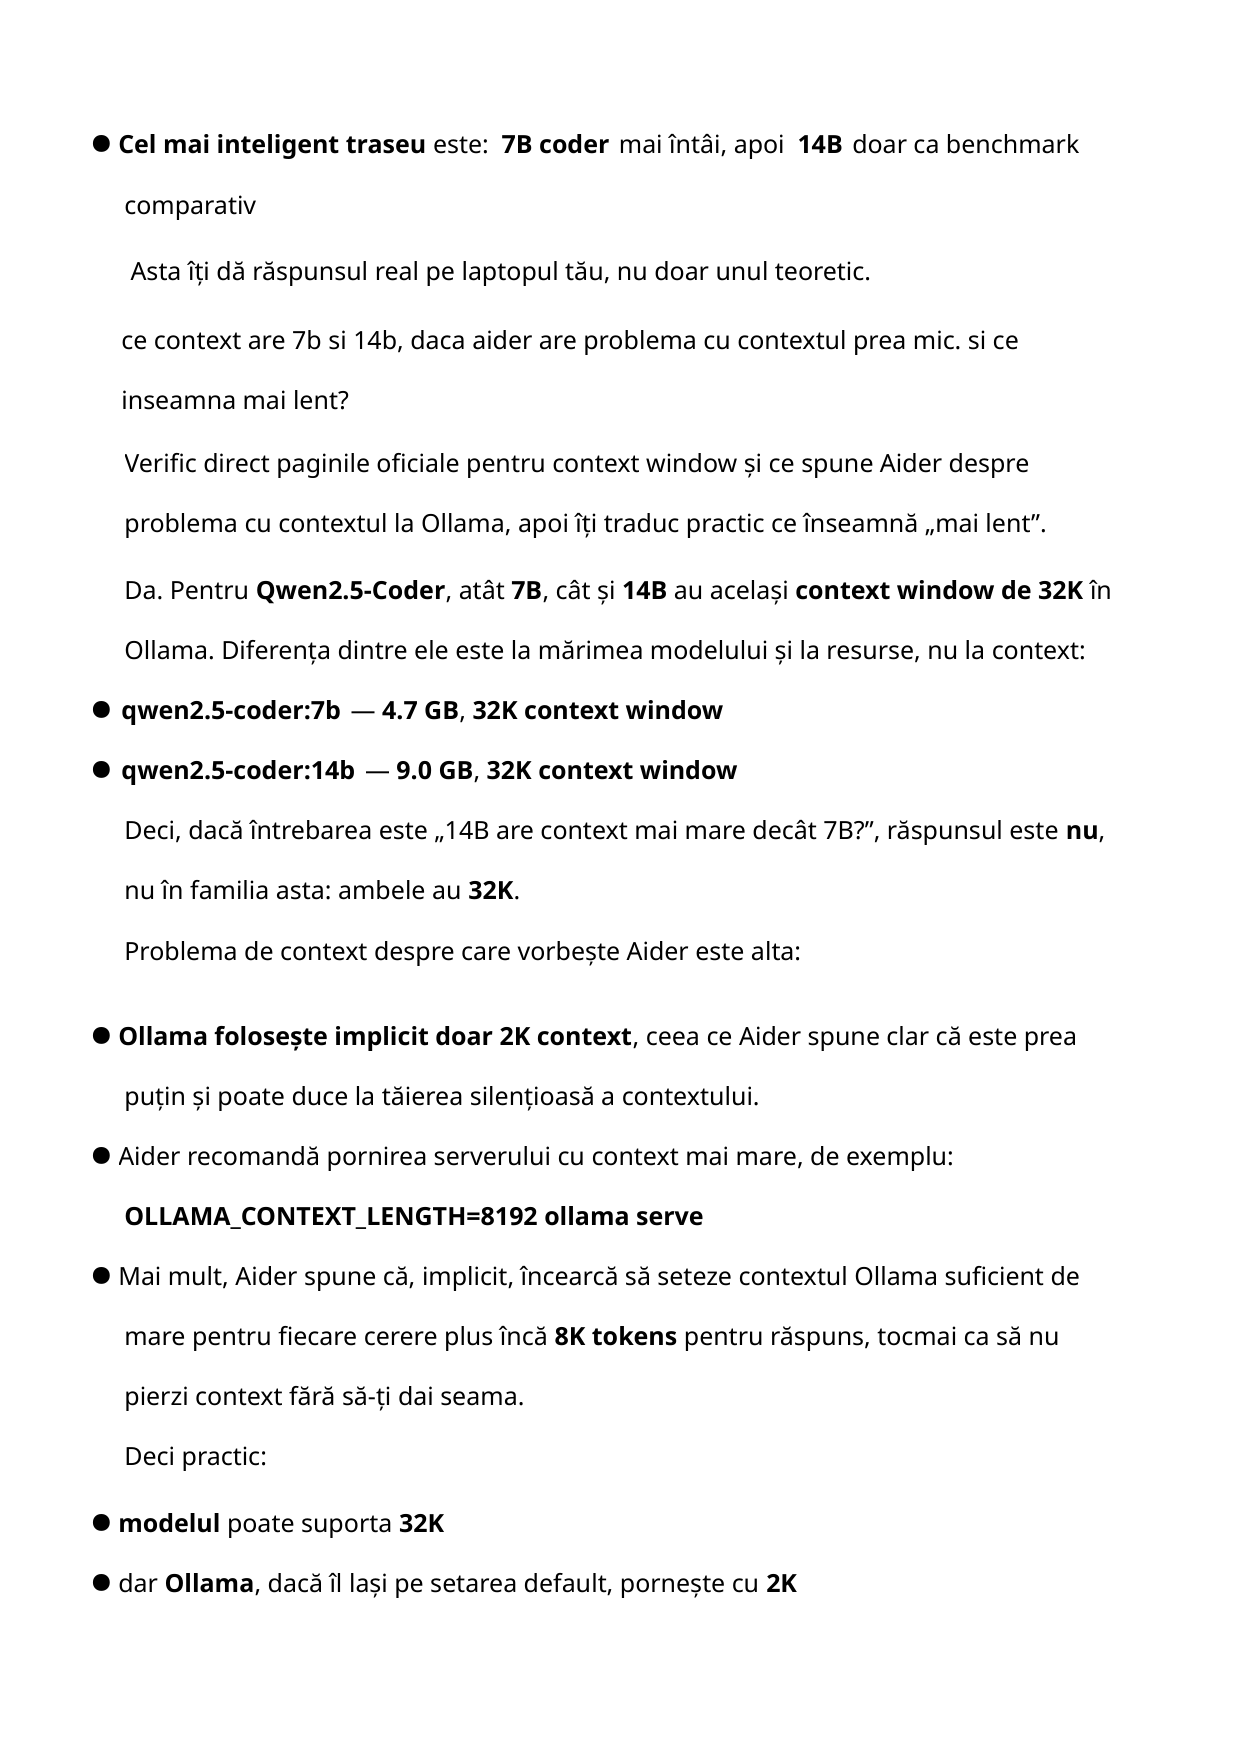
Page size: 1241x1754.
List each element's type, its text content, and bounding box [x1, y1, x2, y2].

text Verific direct paginile oficiale pentru context window și ce spune Aider despre problema cu contextul la Ollama, apoi îți traduc practic ce înseamnă „mai lent”. [119, 441, 1122, 543]
text Deci practic: [119, 1433, 1122, 1476]
text ce context are 7b si 14b, daca aider are problema cu contextul prea mic. si ce inseamna mai lent? [122, 320, 1122, 420]
text Problema de context despre care vorbește Aider este alta: [119, 927, 1122, 970]
text ce context are 7b si 14b, daca aider are problema cu contextul prea mic. si ce inseamna mai lent? [119, 321, 352, 420]
text Da. Pentru Qwen2.5-Coder, atât 7B, cât și 14B au același context window de 32K în Ollama. Diferența dintre ele este la mărimea modelului și la resurse, nu la context: [119, 566, 1122, 670]
list Ollama folosește implicit doar 2K context, ceea ce Aider spune clar că este prea puțin și poate duce la tăierea silențioasă a contextului. [119, 1012, 1122, 1115]
text Deci, dacă întrebarea este „14B are context mai mare decât 7B?”, răspunsul este nu, nu în familia asta: ambele au 32K. [119, 807, 1122, 910]
list qwen2.5-coder:14b — 9.0 GB, 32K context window [119, 747, 1122, 790]
text Asta îți dă răspunsul real pe laptopul tău, nu doar unul teoretic. [125, 249, 1122, 293]
list qwen2.5-coder:7b — 4.7 GB, 32K context window [119, 687, 1122, 730]
list Mai mult, Aider spune că, implicit, încearcă să seteze contextul Ollama suficient de mare pentru fiecare cerere plus încă 8K tokens pentru răspuns, tocmai ca să nu pierzi context fără să-ți dai seama. [119, 1253, 1122, 1416]
list Aider recomandă pornirea serverului cu context mai mare, de exemplu: OLLAMA_CONTEXT_LENGTH=8192 ollama serve [119, 1132, 1122, 1236]
list dar Ollama, dacă îl lași pe setarea default, pornește cu 2K [119, 1559, 1122, 1605]
list Cel mai inteligent traseu este: 7B coder mai întâi, apoi 14B doar ca benchmark comparativ [119, 122, 1122, 227]
list modelul poate suporta 32K [119, 1499, 1122, 1542]
